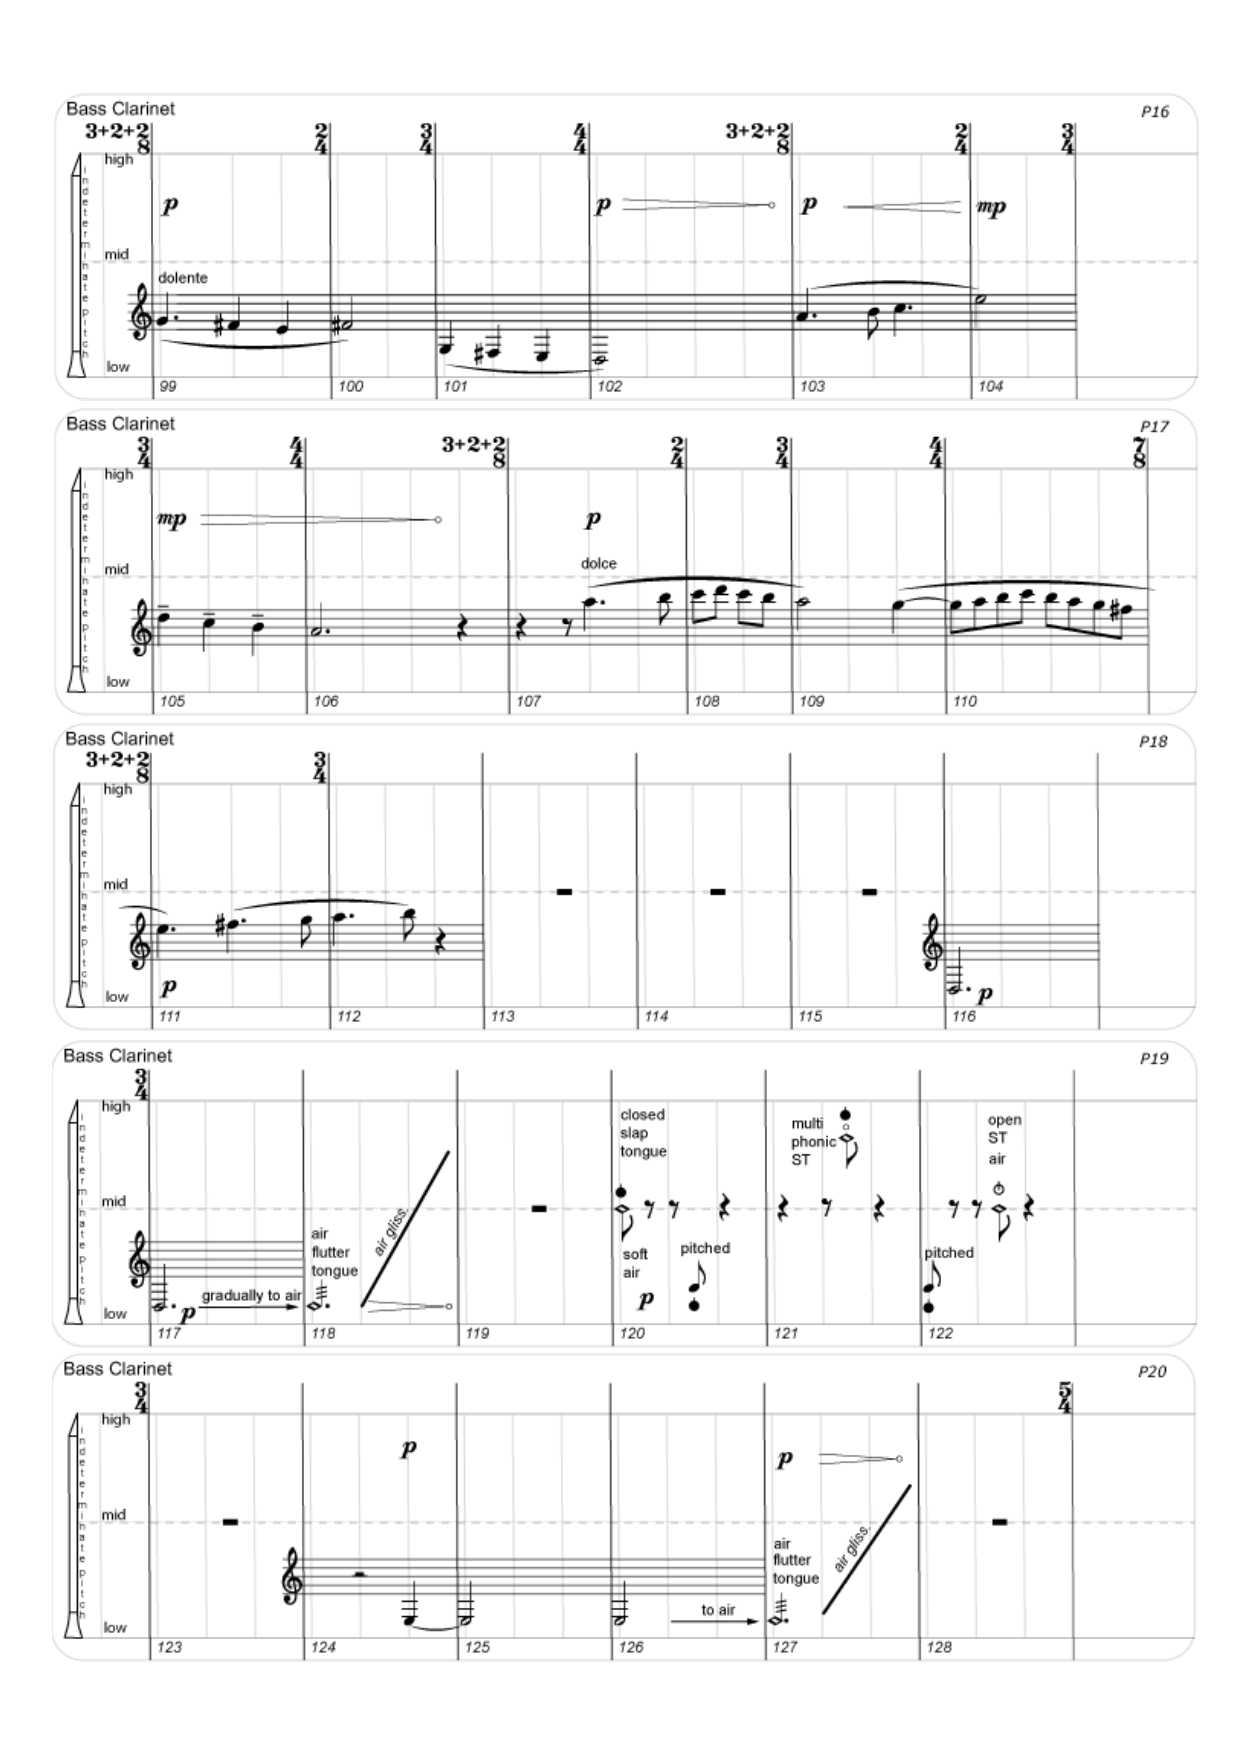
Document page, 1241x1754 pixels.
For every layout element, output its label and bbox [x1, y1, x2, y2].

picture [54, 93, 1200, 401]
picture [51, 1040, 1199, 1348]
picture [53, 723, 1198, 1031]
picture [54, 408, 1199, 716]
picture [51, 1353, 1197, 1662]
